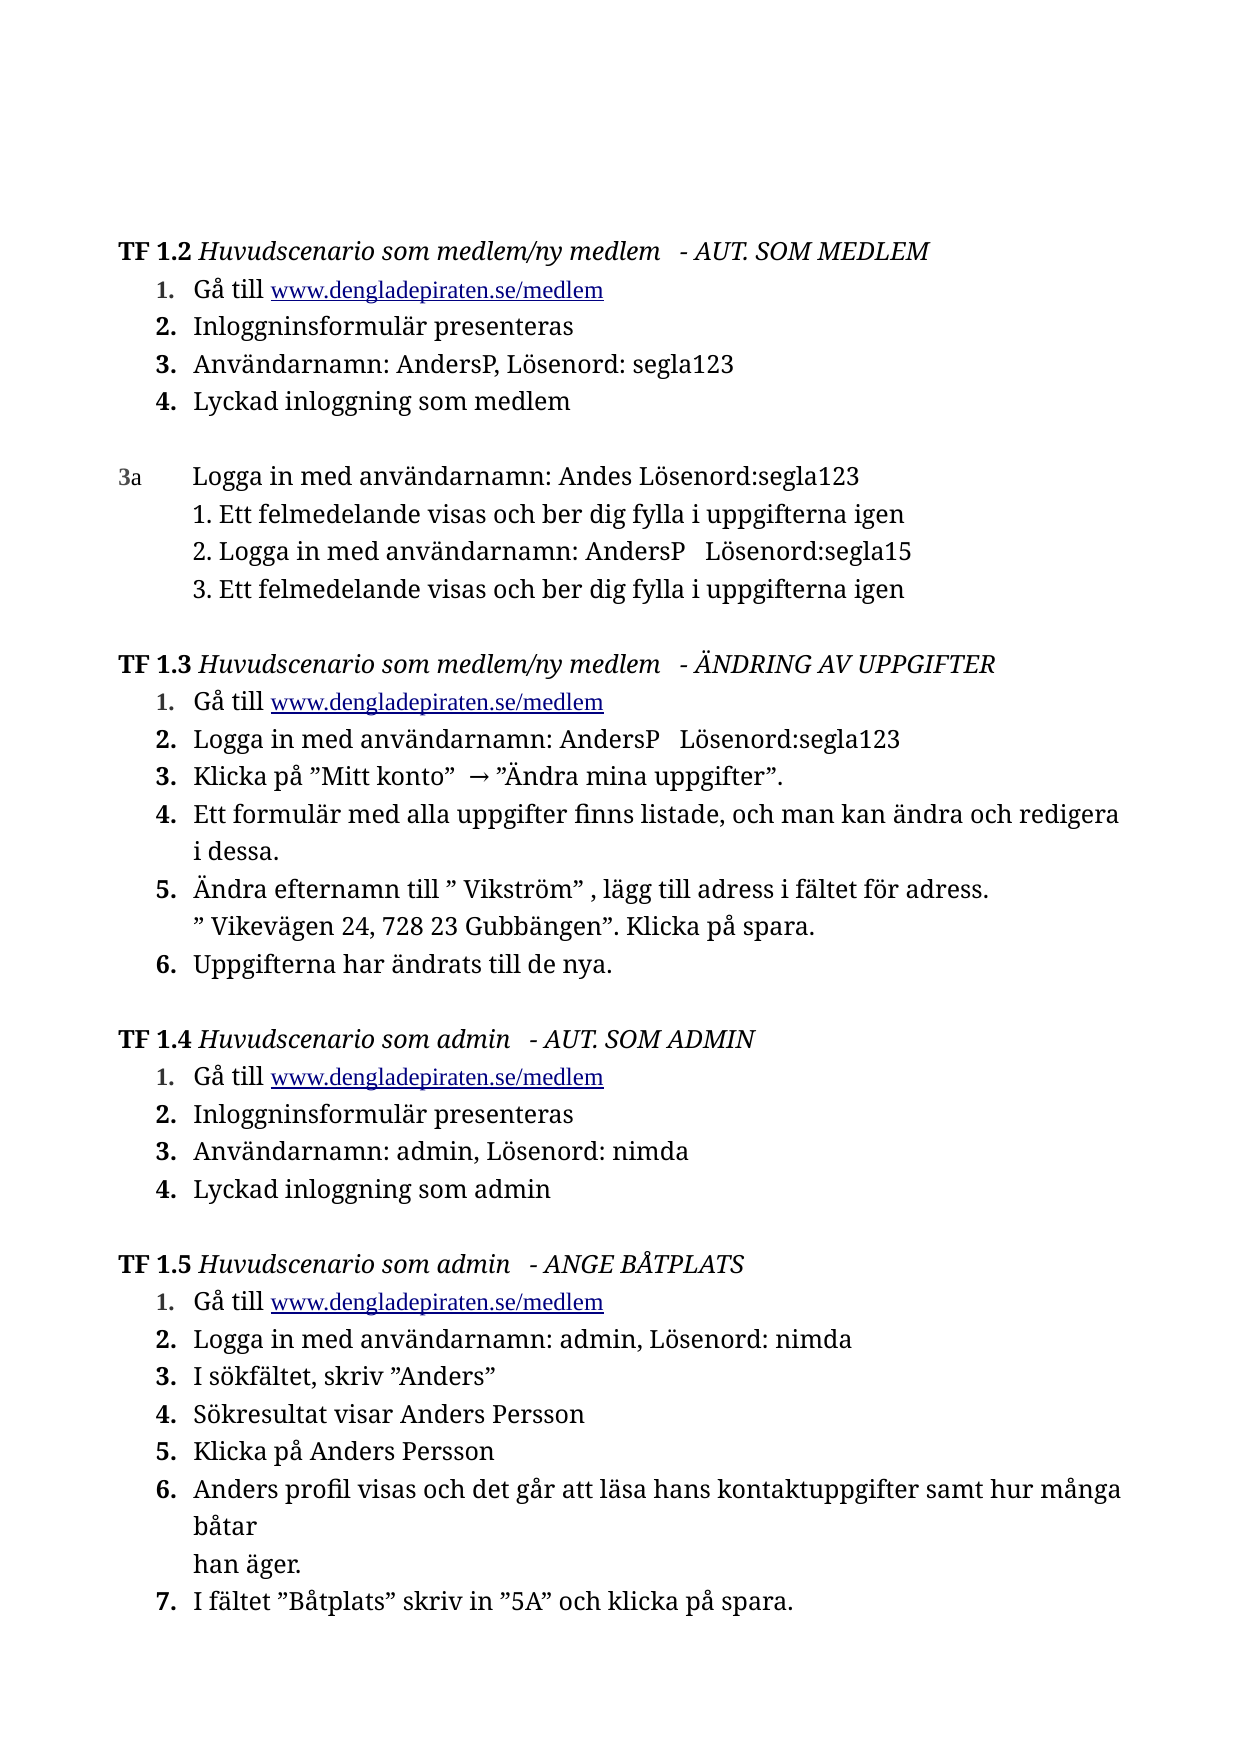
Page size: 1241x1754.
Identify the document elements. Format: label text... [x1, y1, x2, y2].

list I sökfältet, skriv ”Anders” [156, 1356, 1122, 1393]
list Användarnamn: admin, Lösenord: nimda [156, 1131, 1122, 1168]
text TF 1.4 Huvudscenario som admin - AUT. SOM ADMIN [118, 1018, 1122, 1056]
list Lyckad inloggning som admin [156, 1168, 1122, 1206]
text TF 1.3 Huvudscenario som medlem/ny medlem - ÄNDRING AV UPPGIFTER [118, 643, 1122, 681]
list Klicka på Anders Persson [156, 1431, 1122, 1468]
list Klicka på ”Mitt konto” → ”Ändra mina uppgifter”. [156, 756, 1122, 793]
list Lyckad inloggning som medlem [156, 381, 1122, 418]
list Uppgifterna har ändrats till de nya. [156, 943, 1122, 981]
list han äger. [156, 1543, 1122, 1581]
list I fältet ”Båtplats” skriv in ”5A” och klicka på spara. [156, 1581, 1122, 1618]
list Gå till www.dengladepiraten.se/medlem [156, 1056, 1122, 1093]
list Inloggninsformulär presenteras [156, 1093, 1122, 1131]
text 3a Logga in med användarnamn: Andes Lösenord:segla123 [118, 456, 1122, 493]
list Användarnamn: AndersP, Lösenord: segla123 [156, 343, 1122, 381]
list Ett formulär med alla uppgifter finns listade, och man kan ändra och redigera i dessa. [156, 793, 1122, 868]
list Sökresultat visar Anders Persson [156, 1393, 1122, 1431]
list Gå till www.dengladepiraten.se/medlem [156, 268, 1122, 306]
text TF 1.5 Huvudscenario som admin - ANGE BÅTPLATS [118, 1243, 1122, 1281]
text TF 1.2 Huvudscenario som medlem/ny medlem - AUT. SOM MEDLEM [118, 231, 1122, 268]
list Anders profil visas och det går att läsa hans kontaktuppgifter samt hur många båtar [156, 1468, 1122, 1543]
list Logga in med användarnamn: admin, Lösenord: nimda [156, 1318, 1122, 1356]
text 1. Ett felmedelande visas och ber dig fylla i uppgifterna igen 2. Logga in med användarnamn: AndersP Lösenord:segla15 3. Ett felmedelande visas och ber dig fylla i uppgifterna igen [118, 493, 1122, 606]
list Gå till www.dengladepiraten.se/medlem [156, 681, 1122, 718]
list Inloggninsformulär presenteras [156, 306, 1122, 343]
list Logga in med användarnamn: AndersP Lösenord:segla123 [156, 718, 1122, 756]
list Ändra efternamn till ” Vikström” , lägg till adress i fältet för adress. ” Vikevägen 24, 728 23 Gubbängen”. Klicka på spara. [156, 868, 1122, 943]
list Gå till www.dengladepiraten.se/medlem [156, 1281, 1122, 1318]
